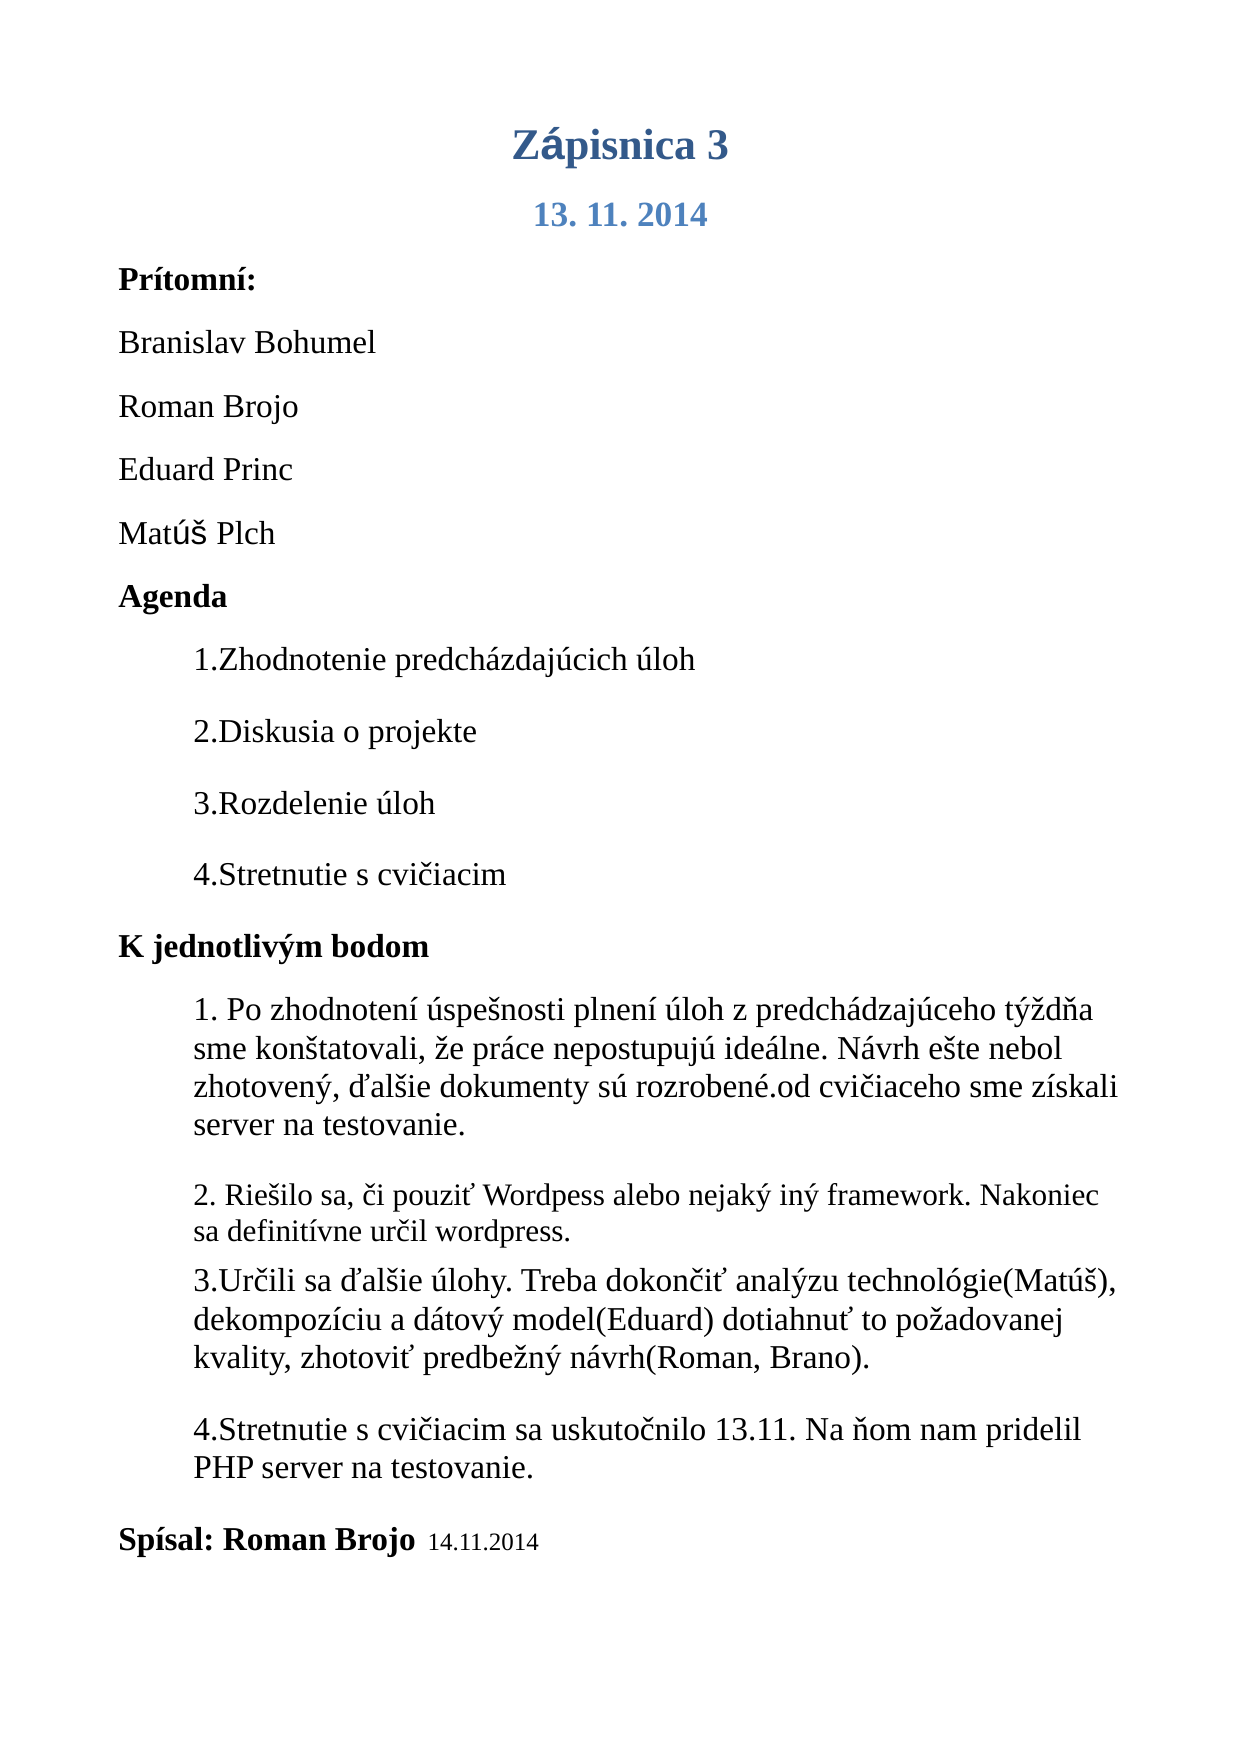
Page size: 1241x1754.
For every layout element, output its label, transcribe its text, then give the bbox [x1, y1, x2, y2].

text Zápisnica 3 [118, 118, 1122, 169]
text Eduard Princ [118, 449, 1122, 488]
text 3.Rozdelenie úloh [118, 783, 1122, 821]
text Spísal: Roman Brojo 14.11.2014 [118, 1519, 1122, 1557]
text 2. Riešilo sa, či pouziť Wordpess alebo nejaký iný framework. Nakoniec sa definitívne určil wordpress. [118, 1176, 1122, 1248]
text 4.Stretnutie s cvičiacim sa uskutočnilo 13.11. Na ňom nam pridelil PHP server na testovanie. [118, 1409, 1122, 1486]
text Branislav Bohumel [118, 323, 1122, 361]
text 1.Zhodnotenie predcházdajúcich úloh [118, 640, 1122, 678]
text 2.Diskusia o projekte [118, 711, 1122, 750]
text Matúš Plch [118, 513, 1122, 551]
text 13. 11. 2014 [118, 194, 1122, 234]
text Prítomní: [118, 259, 1122, 298]
text 1. Po zhodnotení úspešnosti plnení úloh z predchádzajúceho týždňa sme konštatovali, že práce nepostupujú ideálne. Návrh ešte nebol zhotovený, ďalšie dokumenty sú rozrobené.od cvičiaceho sme získali server na testovanie. [118, 990, 1122, 1143]
text 3.Určili sa ďalšie úlohy. Treba dokončiť analýzu technológie(Matúš), dekompozíciu a dátový model(Eduard) dotiahnuť to požadovanej kvality, zhotoviť predbežný návrh(Roman, Brano). [118, 1261, 1122, 1376]
text Agenda [118, 576, 1122, 615]
text Roman Brojo [118, 386, 1122, 424]
text K jednotlivým bodom [118, 926, 1122, 965]
text 4.Stretnutie s cvičiacim [118, 855, 1122, 893]
